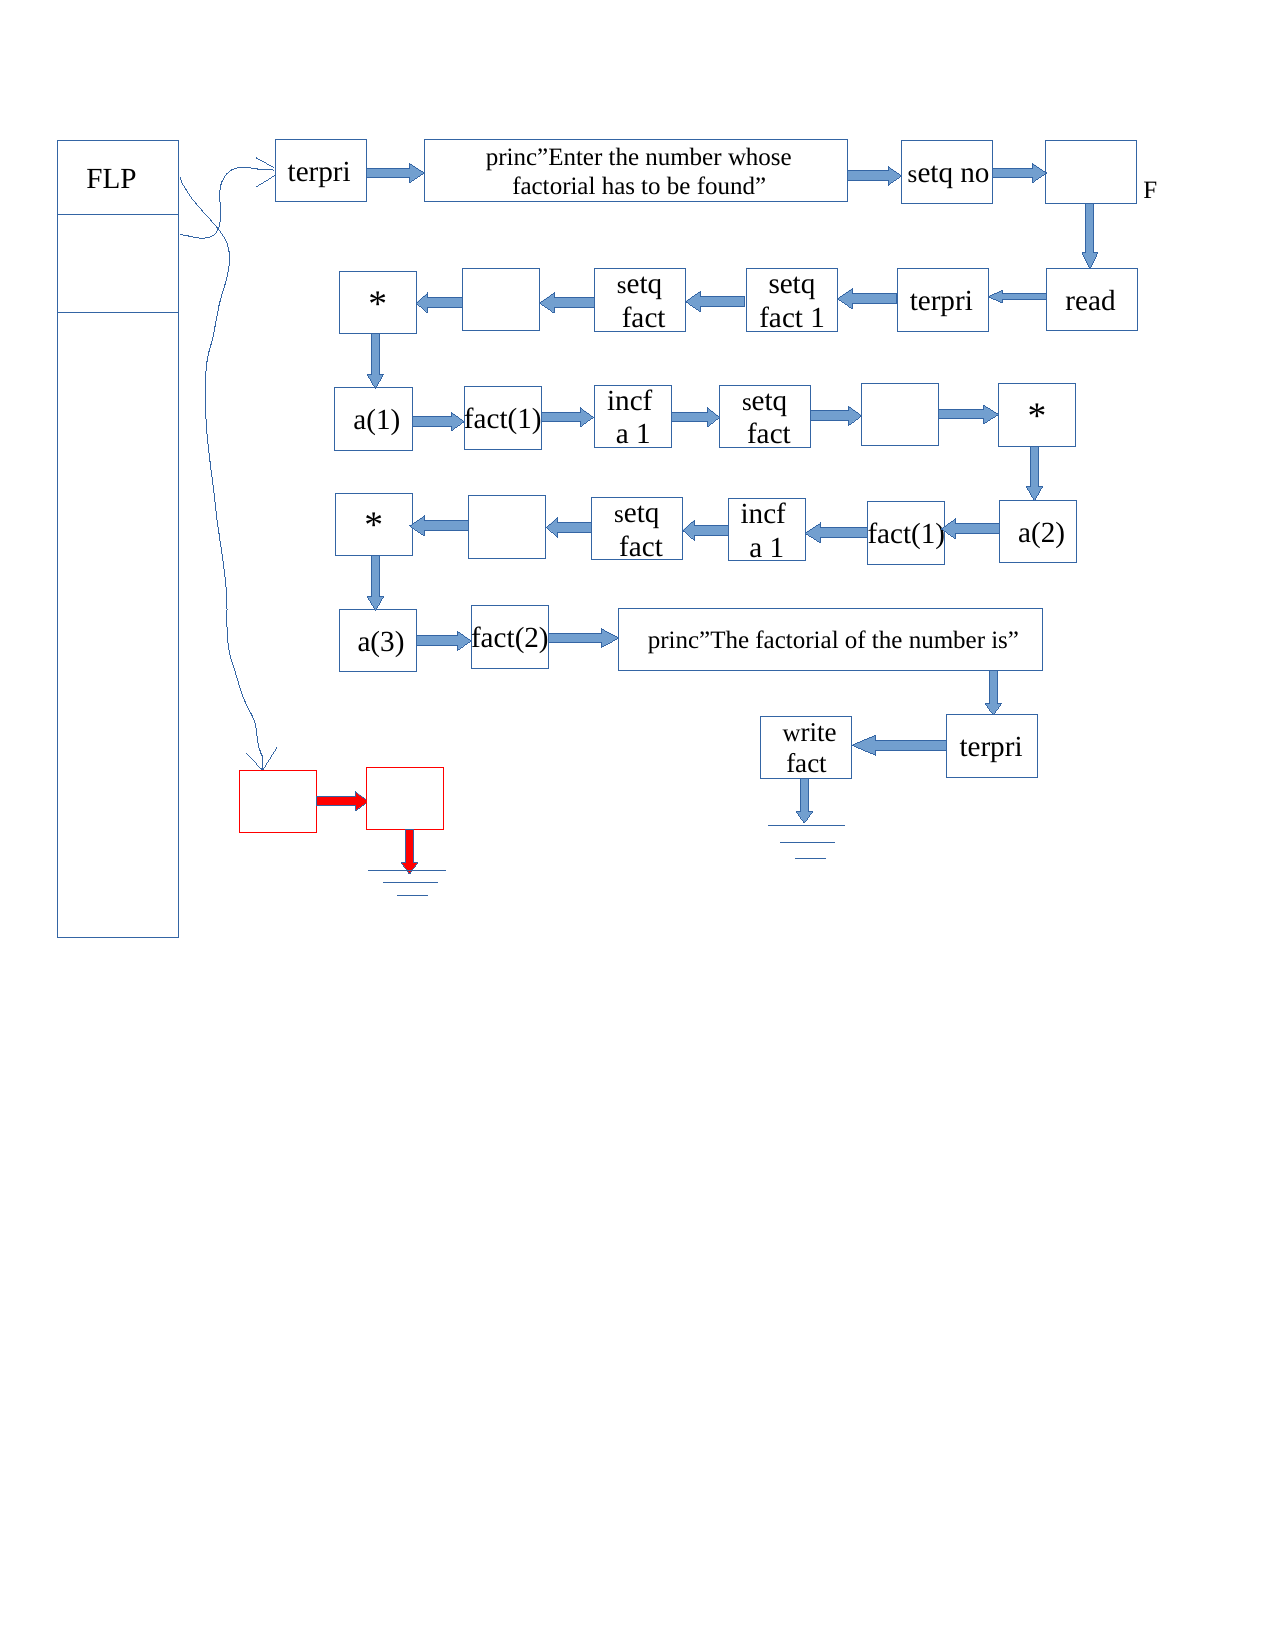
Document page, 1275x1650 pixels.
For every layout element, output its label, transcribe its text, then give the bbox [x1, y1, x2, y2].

text F [1137, 176, 1157, 204]
text [993, 176, 1045, 204]
text F [179, 176, 901, 204]
